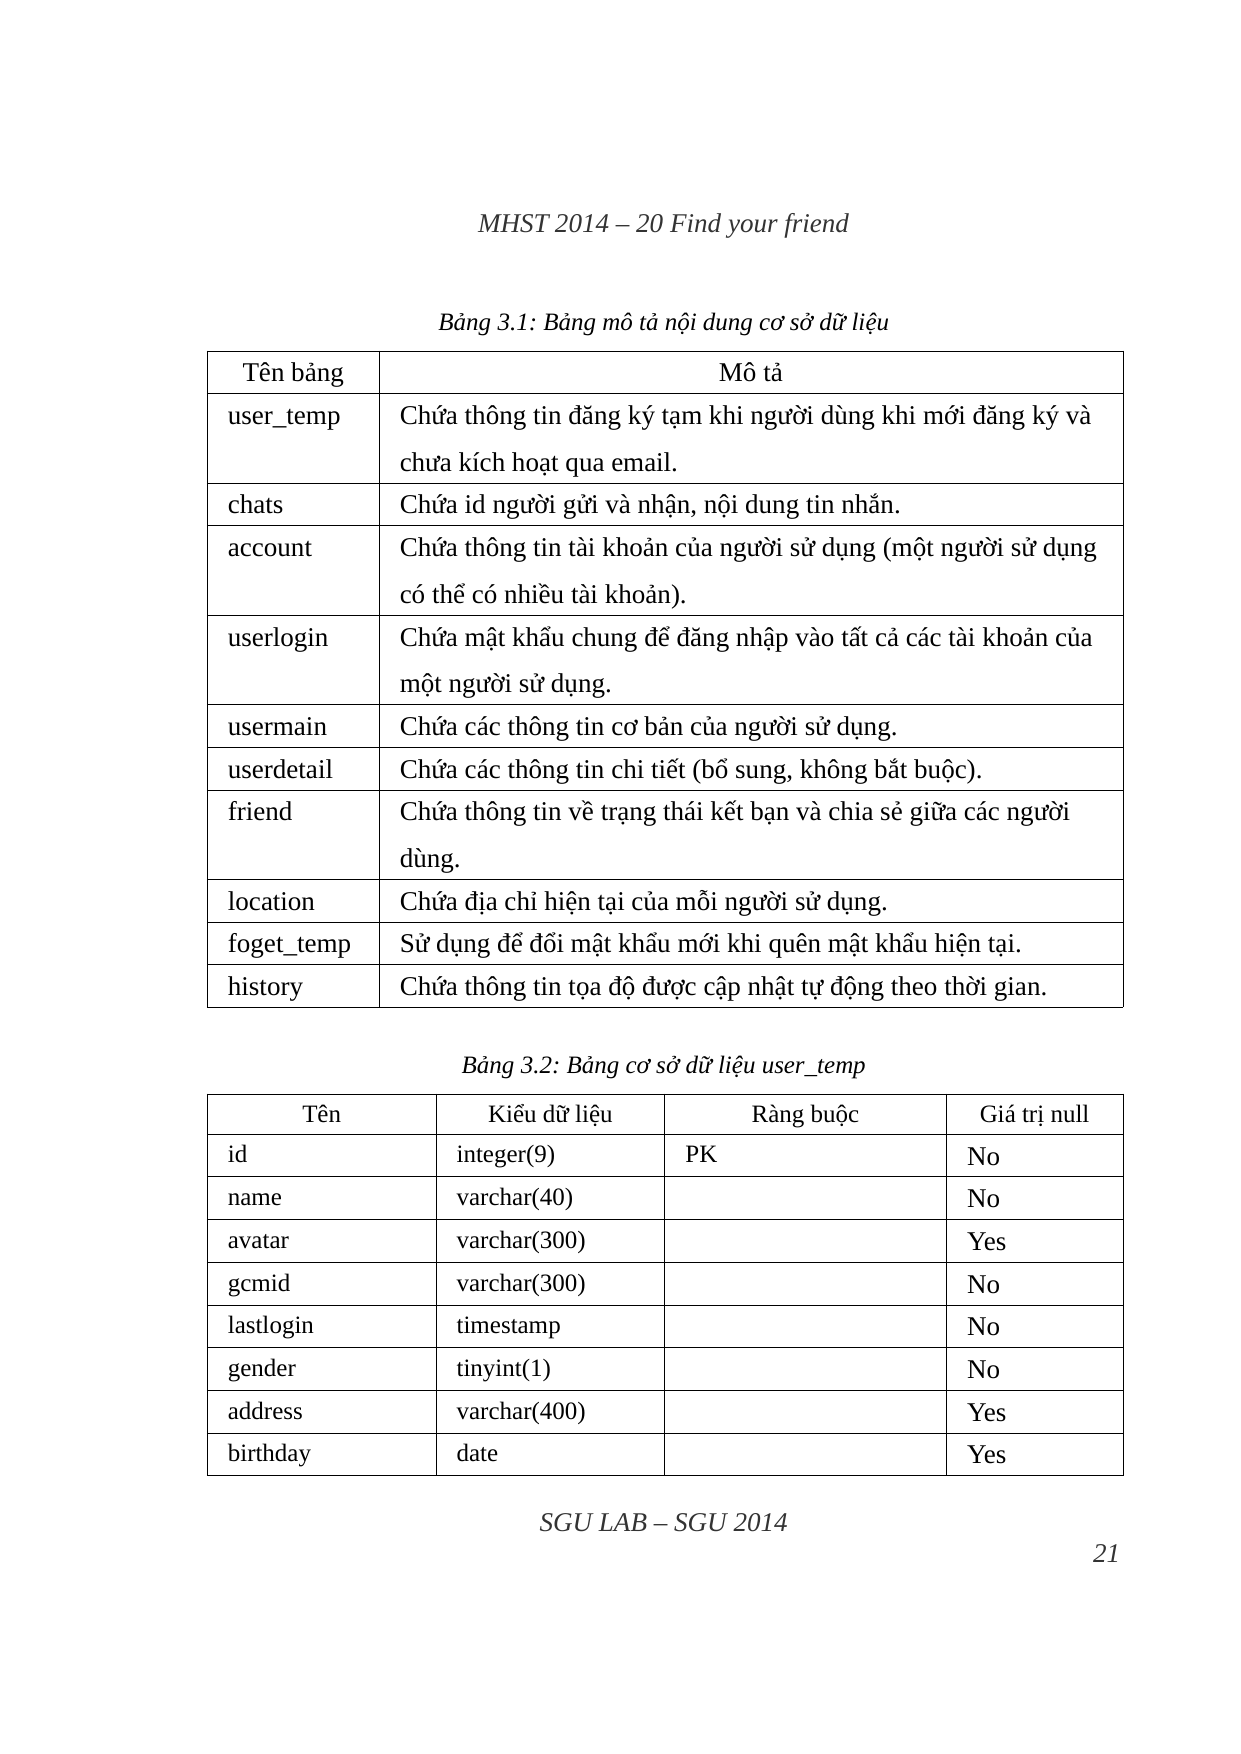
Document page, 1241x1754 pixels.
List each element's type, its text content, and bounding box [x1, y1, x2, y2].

table_cell [665, 1220, 946, 1262]
table_cell userlogin [208, 616, 379, 704]
table_cell varchar(40) [437, 1177, 664, 1219]
table_cell lastlogin [208, 1306, 436, 1347]
table_cell Chứa id người gửi và nhận, nội dung tin nhắn. [380, 484, 1123, 525]
table_cell avatar [208, 1220, 436, 1262]
table_cell Yes [947, 1391, 1123, 1433]
table_cell [665, 1306, 946, 1347]
table_cell PK [665, 1135, 946, 1176]
table_cell address [208, 1391, 436, 1433]
table_cell chats [208, 484, 379, 525]
table_cell varchar(400) [437, 1391, 664, 1433]
table_cell [665, 1434, 946, 1475]
table_cell birthday [208, 1434, 436, 1475]
table_cell No [947, 1306, 1123, 1347]
table_cell gender [208, 1348, 436, 1390]
table_cell timestamp [437, 1306, 664, 1347]
table_cell [665, 1177, 946, 1219]
table_cell Chứa thông tin tọa độ được cập nhật tự động theo thời gian. [380, 965, 1123, 1007]
table_cell foget_temp [208, 923, 379, 964]
table_header Mô tả [380, 352, 1123, 393]
table_cell [665, 1263, 946, 1304]
table_cell Chứa thông tin tài khoản của người sử dụng (một người sử dụng có thể có nhiều tài khoản). [380, 526, 1123, 615]
table_cell Yes [947, 1220, 1123, 1262]
table_cell history [208, 965, 379, 1007]
table_cell Yes [947, 1434, 1123, 1475]
table_cell [665, 1348, 946, 1390]
table_cell [665, 1391, 946, 1433]
table_cell Chứa các thông tin chi tiết (bổ sung, không bắt buộc). [380, 748, 1123, 789]
table_header Ràng buộc [665, 1095, 946, 1134]
table_cell friend [208, 791, 379, 879]
table_cell Chứa thông tin đăng ký tạm khi người dùng khi mới đăng ký và chưa kích hoạt qua email. [380, 394, 1123, 483]
table_cell No [947, 1177, 1123, 1219]
table_cell No [947, 1135, 1123, 1176]
table_cell No [947, 1348, 1123, 1390]
table_header Tên [208, 1095, 436, 1134]
table_cell id [208, 1135, 436, 1176]
table_cell No [947, 1263, 1123, 1304]
table_header Kiểu dữ liệu [437, 1095, 664, 1134]
table_cell userdetail [208, 748, 379, 789]
table_cell integer(9) [437, 1135, 664, 1176]
table_cell Chứa mật khẩu chung để đăng nhập vào tất cả các tài khoản của một người sử dụng. [380, 616, 1123, 704]
table_cell account [208, 526, 379, 615]
table_cell Chứa địa chỉ hiện tại của mỗi người sử dụng. [380, 880, 1123, 922]
table_cell date [437, 1434, 664, 1475]
table_cell gcmid [208, 1263, 436, 1304]
table_header Giá trị null [947, 1095, 1123, 1134]
table_cell location [208, 880, 379, 922]
table_cell user_temp [208, 394, 379, 483]
table_cell name [208, 1177, 436, 1219]
table_cell Sử dụng để đổi mật khẩu mới khi quên mật khẩu hiện tại. [380, 923, 1123, 964]
table_header Tên bảng [208, 352, 379, 393]
table_cell tinyint(1) [437, 1348, 664, 1390]
table_cell usermain [208, 705, 379, 747]
text Bảng 3.1: Bảng mô tả nội dung cơ sở dữ liệu [207, 307, 1122, 336]
text Bảng 3.2: Bảng cơ sở dữ liệu user_temp [207, 1050, 1122, 1079]
table_cell Chứa các thông tin cơ bản của người sử dụng. [380, 705, 1123, 747]
table_cell varchar(300) [437, 1263, 664, 1304]
table_cell Chứa thông tin về trạng thái kết bạn và chia sẻ giữa các người dùng. [380, 791, 1123, 879]
table_cell varchar(300) [437, 1220, 664, 1262]
